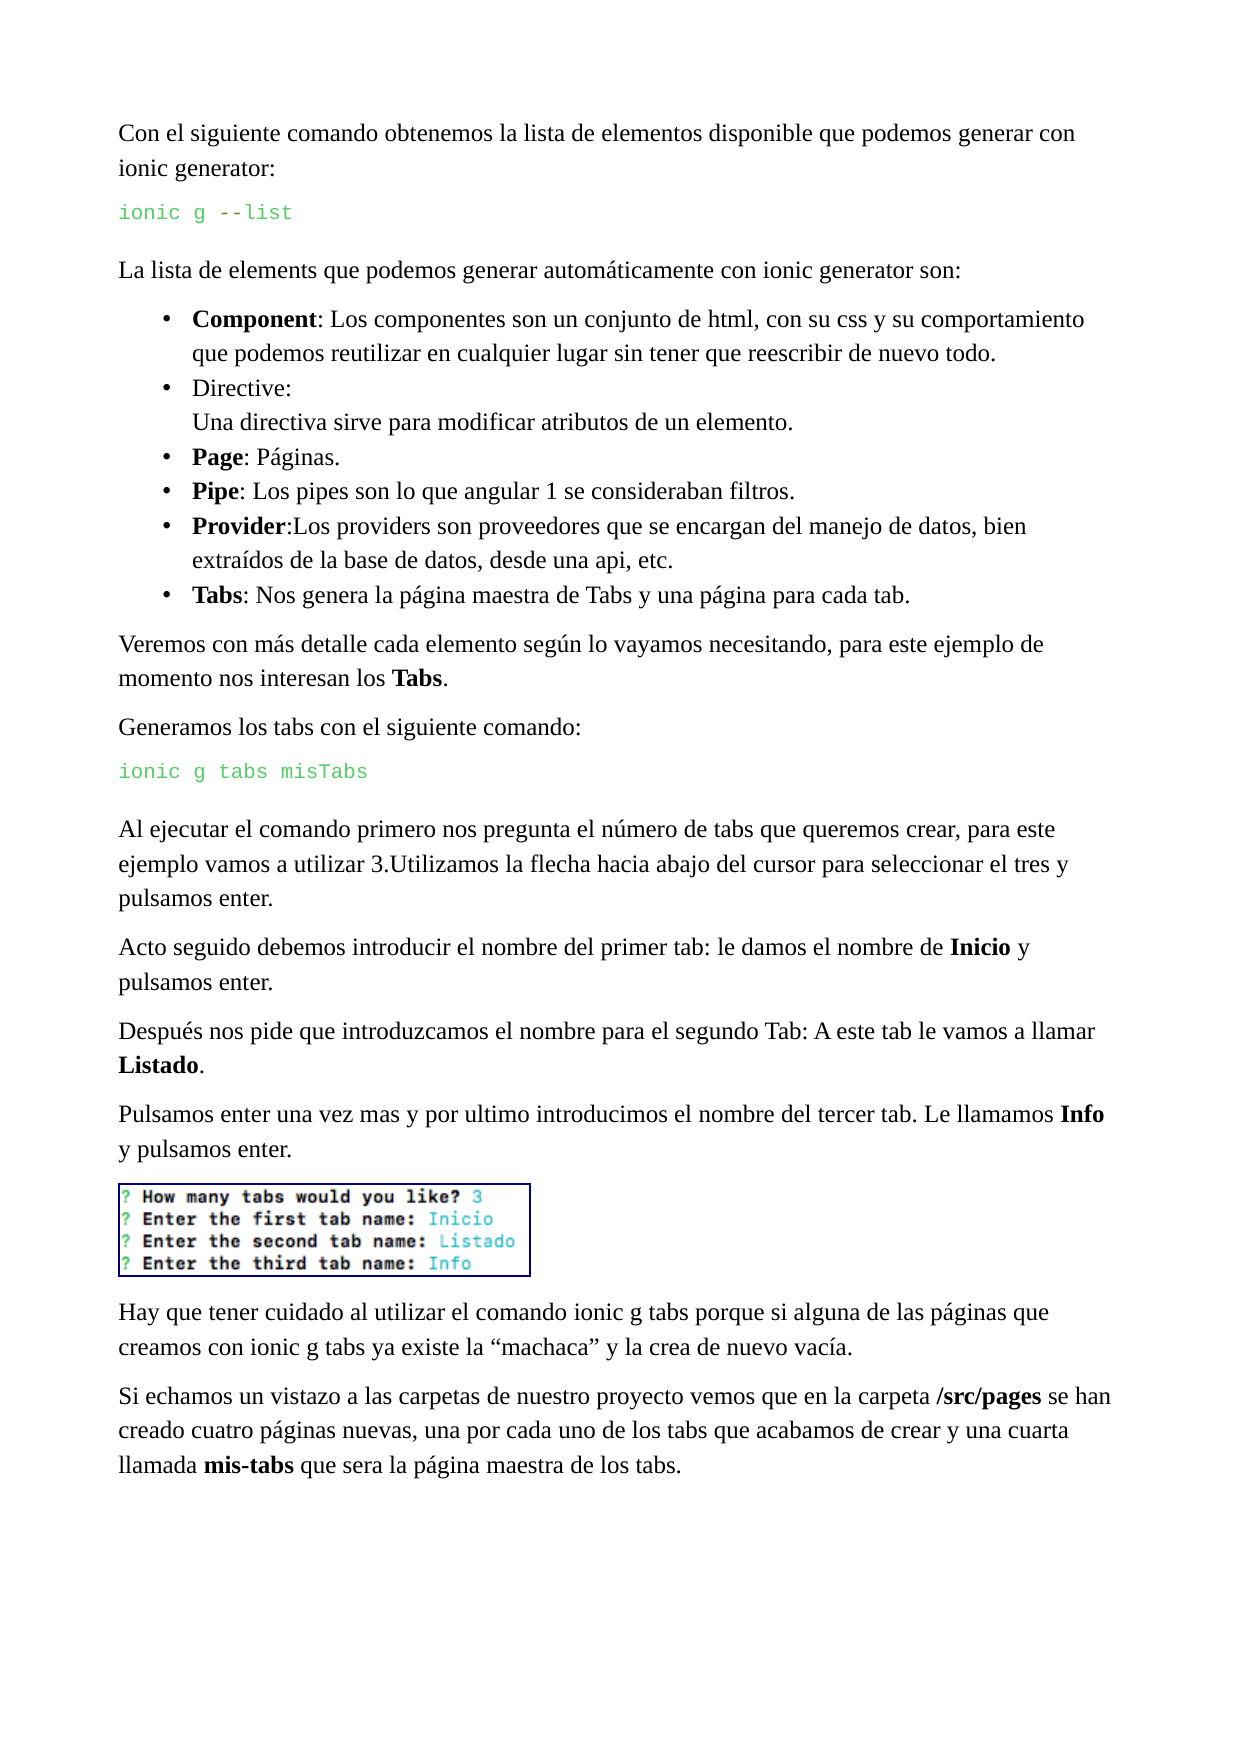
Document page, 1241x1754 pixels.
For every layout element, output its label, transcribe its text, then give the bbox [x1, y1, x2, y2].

text Hay que tener cuidado al utilizar el comando ionic g tabs porque si alguna de las páginas que creamos con ionic g tabs ya existe la “machaca” y la crea de nuevo vacía. [118, 1297, 1122, 1360]
text Generamos los tabs con el siguiente comando: [118, 712, 1122, 741]
text La lista de elements que podemos generar automáticamente con ionic generator son: [118, 255, 1122, 283]
list Component: Los componentes son un conjunto de html, con su css y su comportamiento que podemos reutilizar en cualquier lugar sin tener que reescribir de nuevo todo. [162, 304, 1122, 367]
list Page: Páginas. [162, 442, 1122, 471]
text ionic g tabs misTabs [118, 761, 1122, 785]
text Pulsamos enter una vez mas y por ultimo introducimos el nombre del tercer tab. Le llamamos Info y pulsamos enter. [118, 1099, 1122, 1163]
text Acto seguido debemos introducir el nombre del primer tab: le damos el nombre de Inicio y pulsamos enter. [118, 932, 1122, 996]
text Al ejecutar el comando primero nos pregunta el número de tabs que queremos crear, para este ejemplo vamos a utilizar 3.Utilizamos la flecha hacia abajo del cursor para seleccionar el tres y pulsamos enter. [118, 814, 1122, 912]
text Con el siguiente comando obtenemos la lista de elementos disponible que podemos generar con ionic generator: [118, 118, 1122, 181]
text ionic g --list [118, 202, 1122, 225]
text Después nos pide que introduzcamos el nombre para el segundo Tab: A este tab le vamos a llamar Listado. [118, 1016, 1122, 1079]
text Veremos con más detalle cada elemento según lo vayamos necesitando, para este ejemplo de momento nos interesan los Tabs. [118, 629, 1122, 692]
text Si echamos un vistazo a las carpetas de nuestro proyecto vemos que en la carpeta /src/pages se han creado cuatro páginas nuevas, una por cada uno de los tabs que acabamos de crear y una cuarta llamada mis-tabs que sera la página maestra de los tabs. [118, 1381, 1122, 1478]
picture [120, 1185, 529, 1275]
list Pipe: Los pipes son lo que angular 1 se consideraban filtros. [162, 476, 1122, 505]
list Tabs: Nos genera la página maestra de Tabs y una página para cada tab. [162, 580, 1122, 608]
list Directive: Una directiva sirve para modificar atributos de un elemento. [162, 373, 1122, 436]
list Provider:Los providers son proveedores que se encargan del manejo de datos, bien extraídos de la base de datos, desde una api, etc. [162, 511, 1122, 574]
